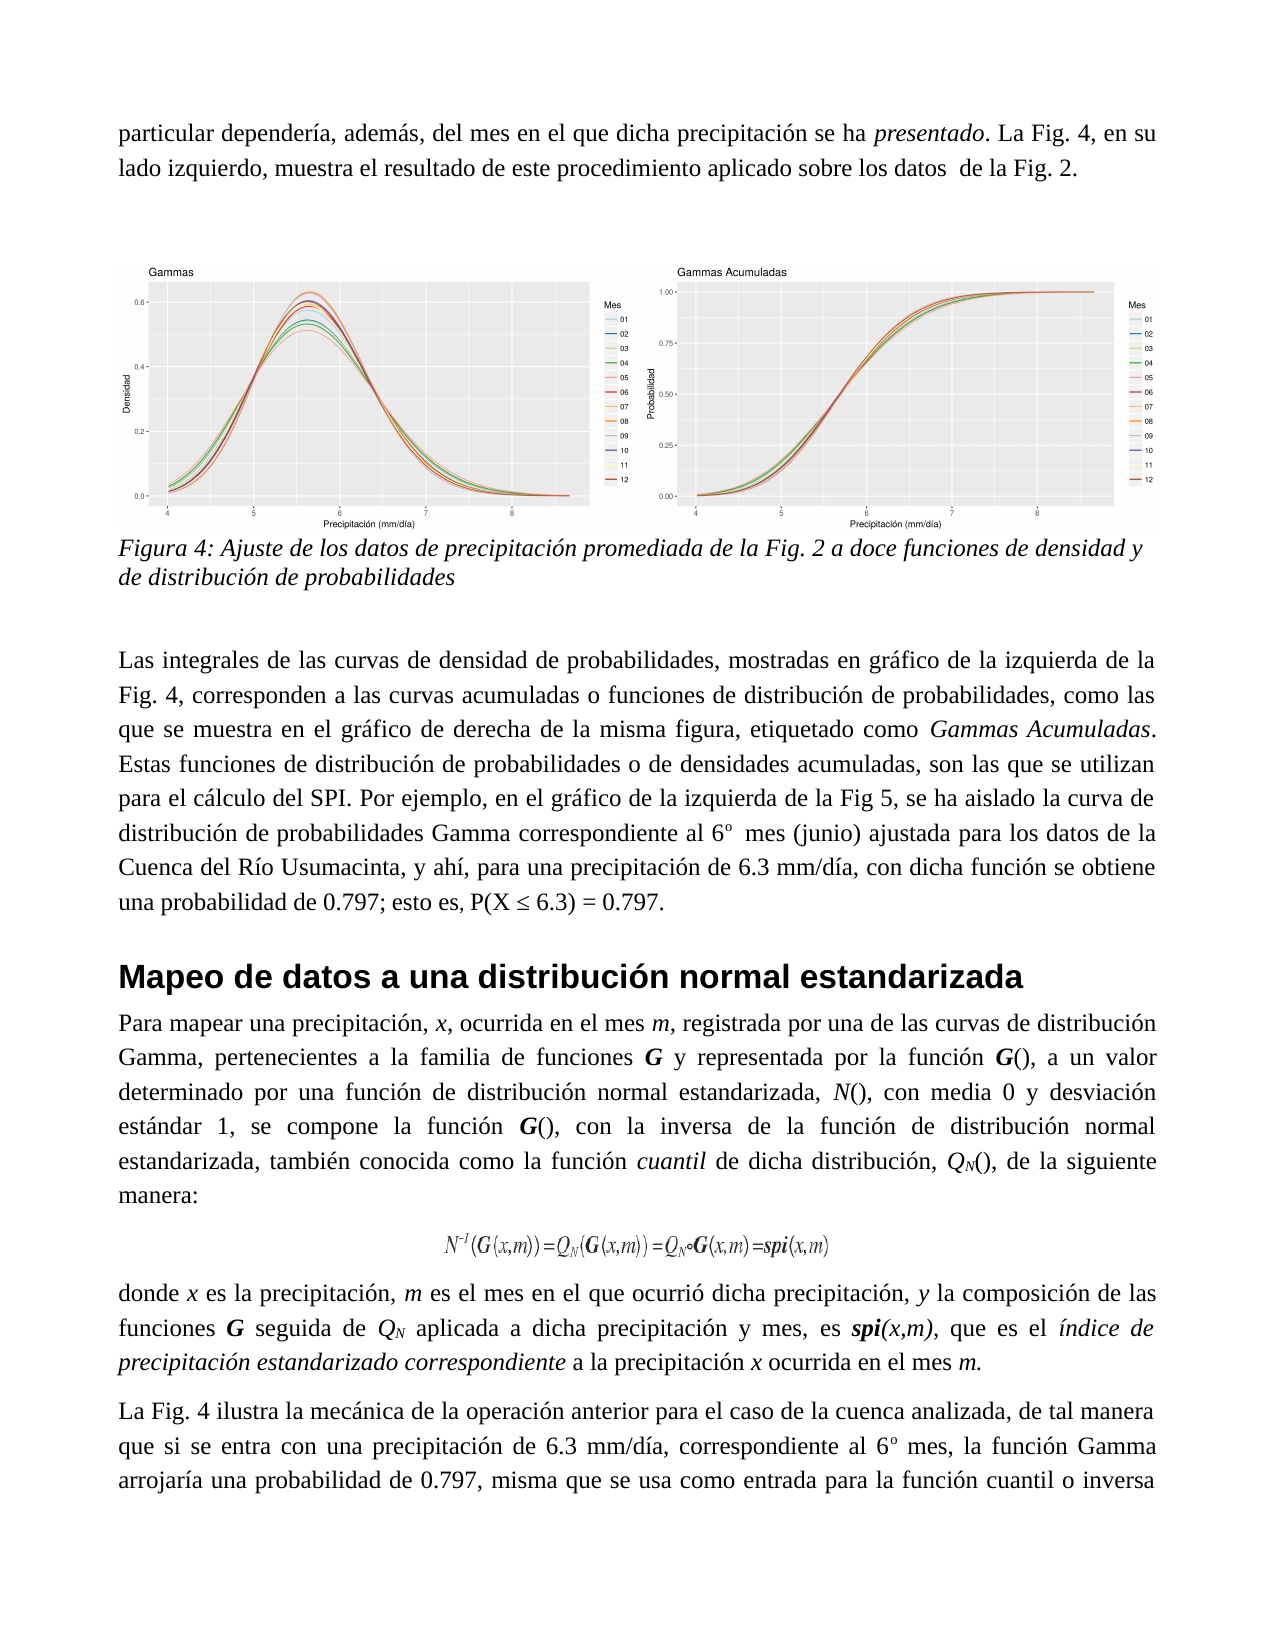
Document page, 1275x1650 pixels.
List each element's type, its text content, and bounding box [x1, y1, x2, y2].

text La Fig. 4 ilustra la mecánica de la operación anterior para el caso de la cuenca analizada, de tal manera que si se entra con una precipitación de 6.3 mm/día, correspondiente al 6o mes, la función Gamma arrojaría una probabilidad de 0.797, misma que se usa como entrada para la función cuantil o inversa [118, 1396, 1157, 1494]
picture [440, 1229, 835, 1263]
text particular dependería, además, del mes en el que dicha precipitación se ha presentado. La Fig. 4, en su lado izquierdo, muestra el resultado de este procedimiento aplicado sobre los datos de la Fig. 2. [118, 118, 1157, 181]
text Las integrales de las curvas de densidad de probabilidades, mostradas en gráfico de la izquierda de la Fig. 4, corresponden a las curvas acumuladas o funciones de distribución de probabilidades, como las que se muestra en el gráfico de derecha de la misma figura, etiquetado como Gammas Acumuladas. Estas funciones de distribución de probabilidades o de densidades acumuladas, son las que se utilizan para el cálculo del SPI. Por ejemplo, en el gráfico de la izquierda de la Fig 5, se ha aislado la curva de distribución de probabilidades Gamma correspondiente al 6o mes (junio) ajustada para los datos de la Cuenca del Río Usumacinta, y ahí, para una precipitación de 6.3 mm/día, con dicha función se obtiene una probabilidad de 0.797; esto es, P(X ≤ 6.3) = 0.797. [118, 645, 1157, 916]
subtitle Mapeo de datos a una distribución normal estandarizada [118, 957, 1157, 995]
text Para mapear una precipitación, x, ocurrida en el mes m, registrada por una de las curvas de distribución Gamma, pertenecientes a la familia de funciones G y representada por la función G(), a un valor determinado por una función de distribución normal estandarizada, N(), con media 0 y desviación estándar 1, se compone la función G(), con la inversa de la función de distribución normal estandarizada, también conocida como la función cuantil de dicha distribución, QN(), de la siguiente manera: [118, 1008, 1157, 1209]
picture [118, 263, 1157, 534]
text donde x es la precipitación, m es el mes en el que ocurrió dicha precipitación, y la composición de las funciones G seguida de QN aplicada a dicha precipitación y mes, es spi(x,m), que es el índice de precipitación estandarizado correspondiente a la precipitación x ocurrida en el mes m. [118, 1278, 1157, 1376]
text Figura 4: Ajuste de los datos de precipitación promediada de la Fig. 2 a doce funciones de densidad y de distribución de probabilidades [118, 534, 1157, 591]
